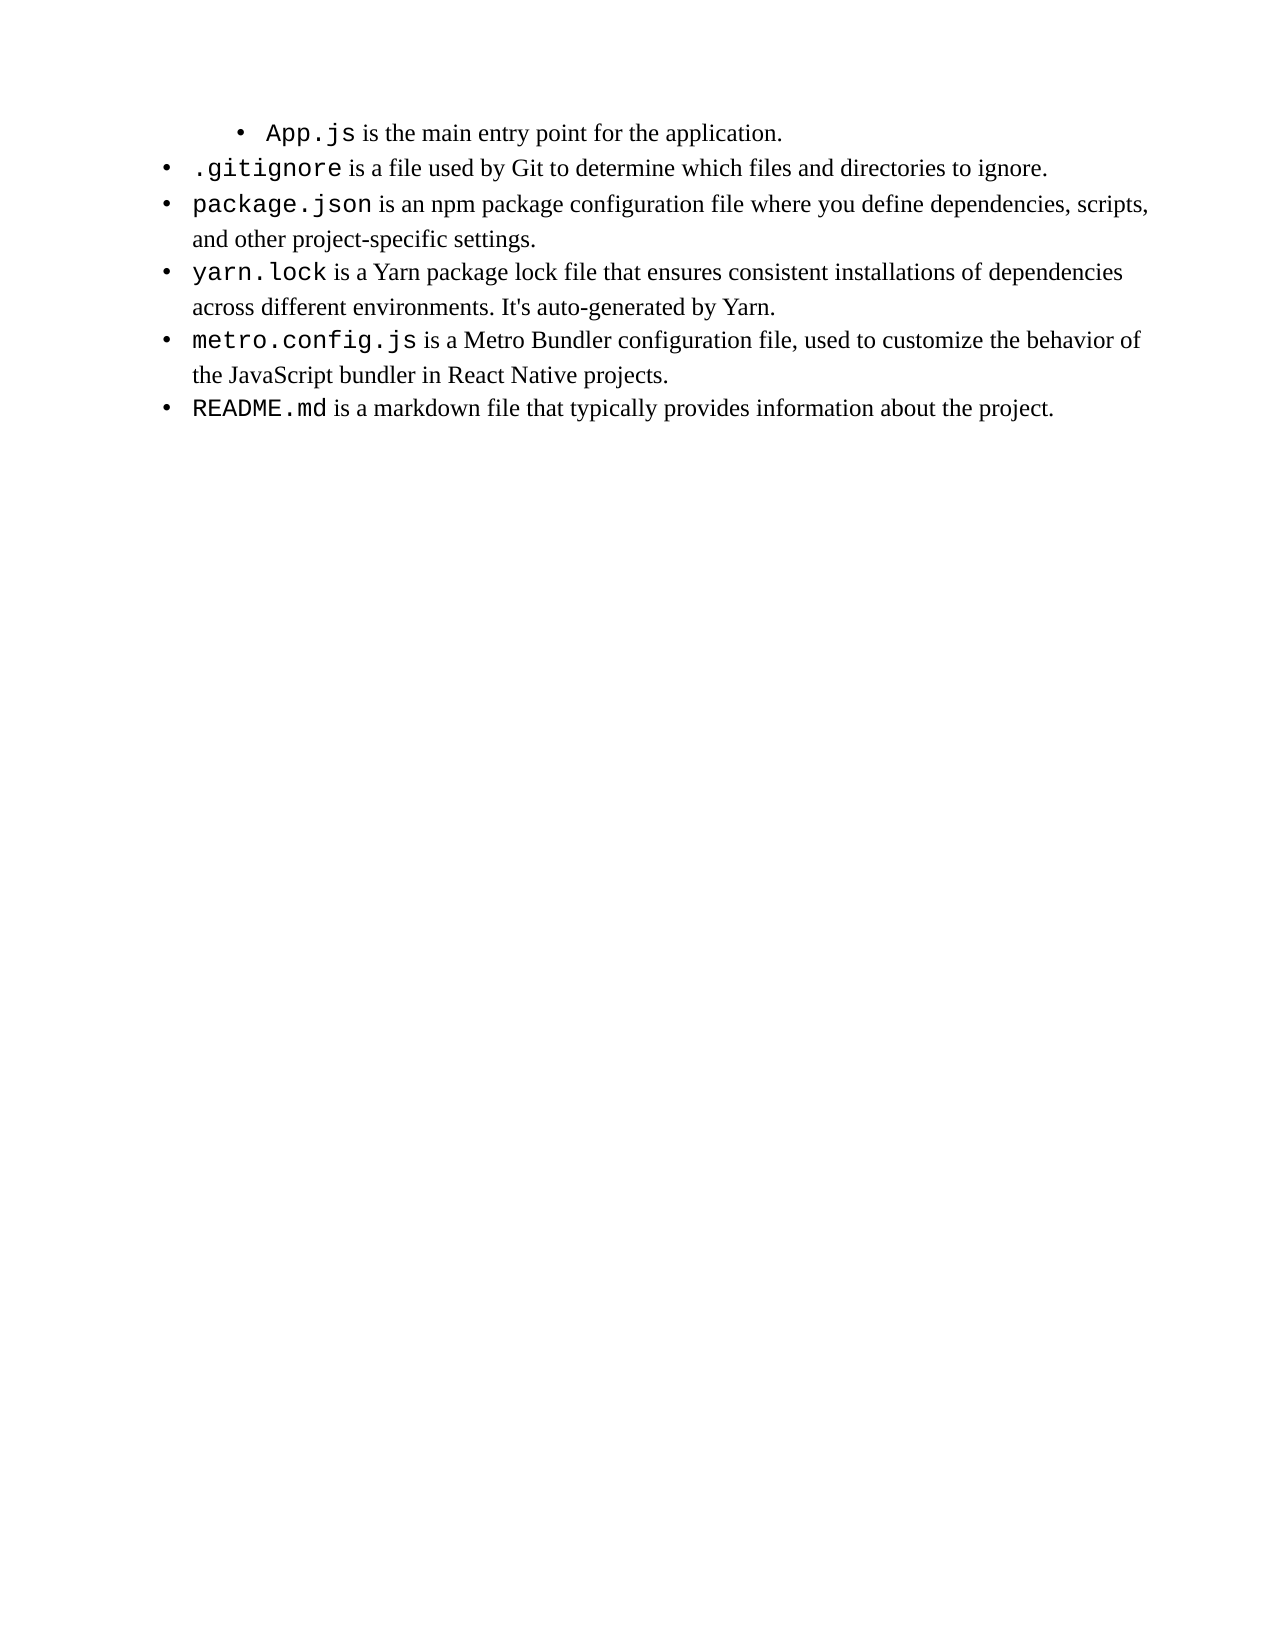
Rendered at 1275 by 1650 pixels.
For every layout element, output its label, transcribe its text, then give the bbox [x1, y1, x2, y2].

list App.js is the main entry point for the application. [236, 118, 1157, 149]
list yarn.lock is a Yarn package lock file that ensures consistent installations of dependencies across different environments. It's auto-generated by Yarn. [162, 257, 1157, 321]
list metro.config.js is a Metro Bundler configuration file, used to customize the behavior of the JavaScript bundler in React Native projects. [162, 325, 1157, 389]
list .gitignore is a file used by Git to determine which files and directories to ignore. [162, 153, 1157, 184]
list README.md is a markdown file that typically provides information about the project. [162, 393, 1157, 424]
list package.json is an npm package configuration file where you define dependencies, scripts, and other project-specific settings. [162, 189, 1157, 253]
